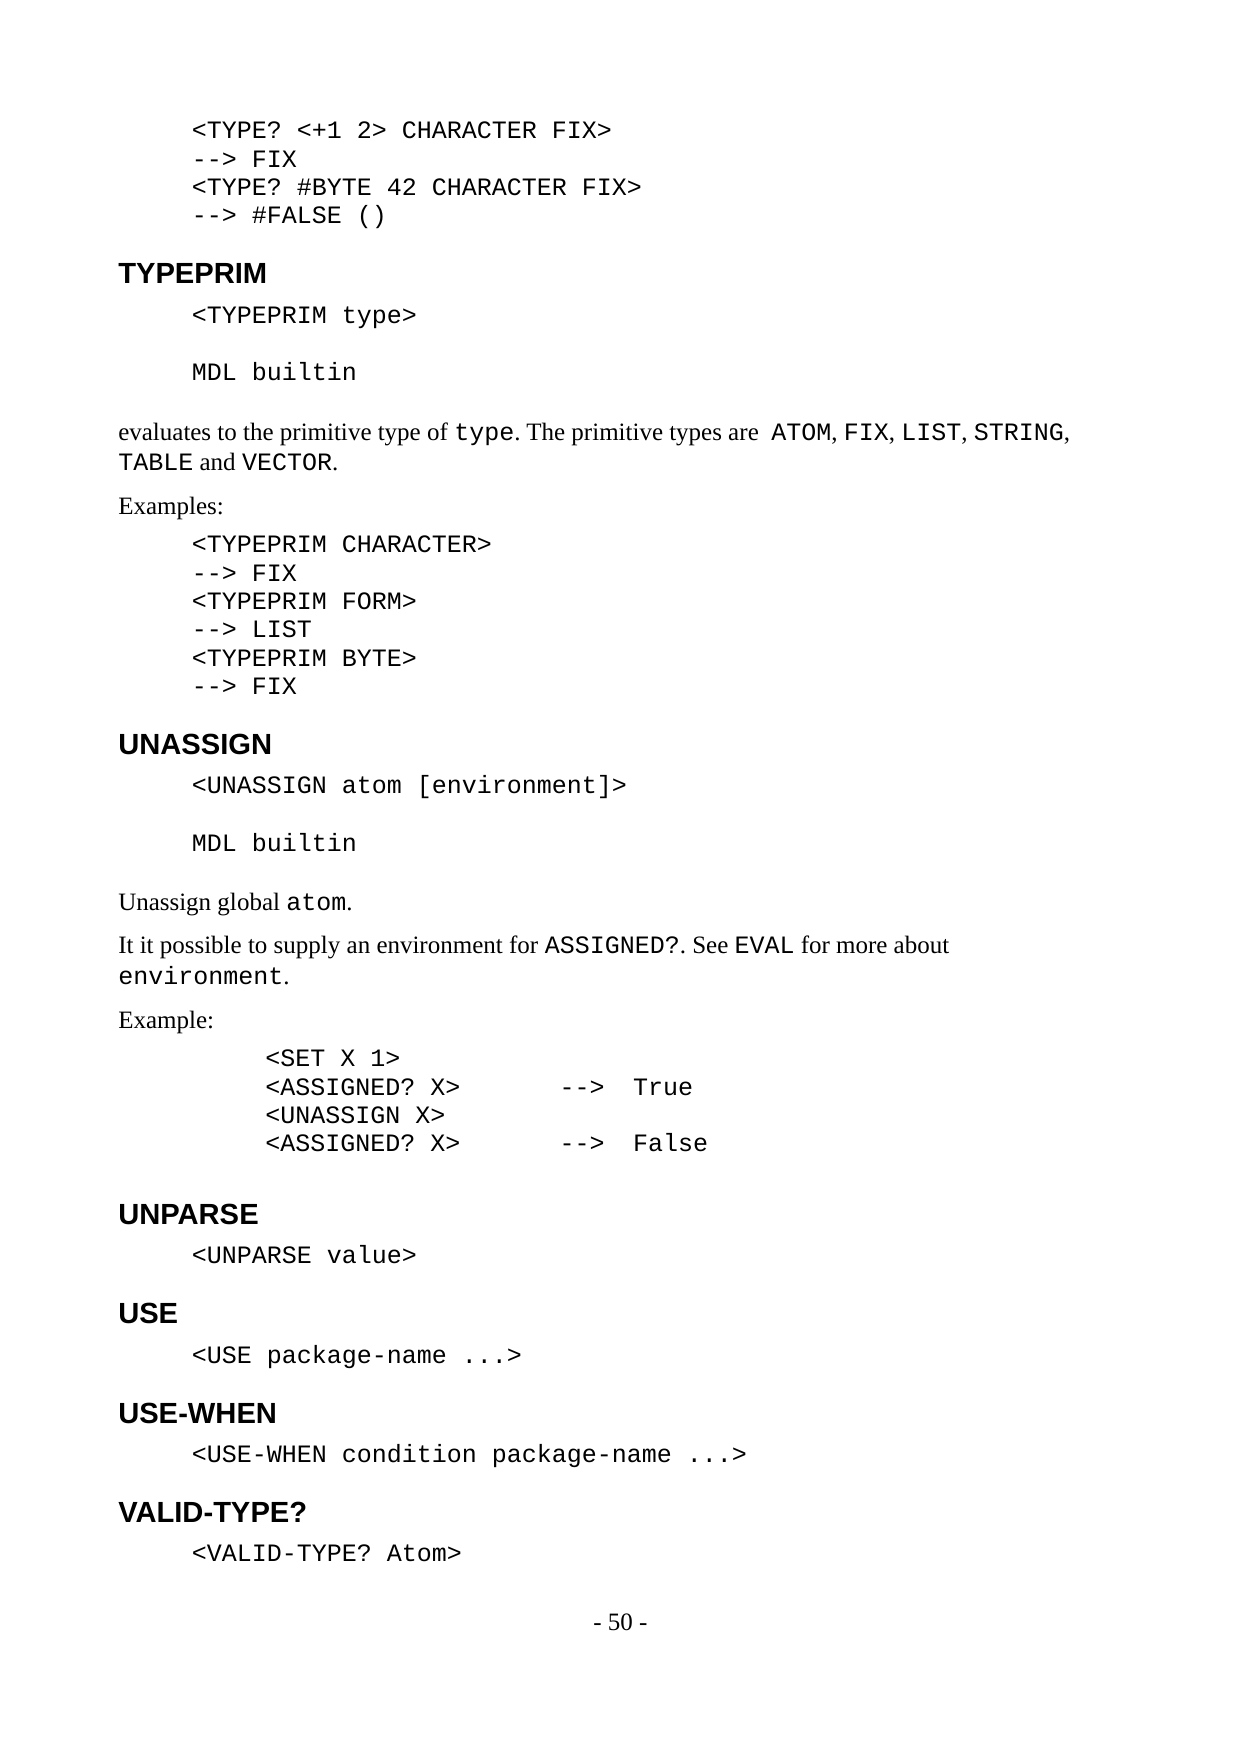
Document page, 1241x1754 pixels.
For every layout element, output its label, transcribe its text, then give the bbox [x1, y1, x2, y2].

text --> FIX [192, 560, 1122, 589]
text evaluates to the primitive type of type. The primitive types are ATOM, FIX, LIST, STRING, TABLE and VECTOR. [118, 417, 1122, 478]
text Example: [118, 1005, 1122, 1033]
text --> FIX [192, 146, 1122, 175]
subtitle USE [118, 1296, 1122, 1330]
text Unassign global atom. [118, 887, 1122, 918]
subtitle VALID-TYPE? [118, 1495, 1122, 1528]
text <TYPEPRIM CHARACTER> [192, 532, 1122, 560]
subtitle UNASSIGN [118, 727, 1122, 761]
text <TYPEPRIM BYTE> [192, 645, 1122, 674]
text <TYPE? #BYTE 42 CHARACTER FIX> [192, 175, 1122, 203]
text <USE-WHEN condition package-name ...> [192, 1442, 1122, 1470]
subtitle USE-WHEN [118, 1396, 1122, 1429]
text <UNPARSE value> [192, 1243, 1122, 1271]
text <TYPE? <+1 2> CHARACTER FIX> [192, 118, 1122, 146]
text It it possible to supply an environment for ASSIGNED?. See EVAL for more about environment. [118, 931, 1122, 992]
text <SET X 1> <ASSIGNED? X> --> True <UNASSIGN X> <ASSIGNED? X> --> False [192, 1046, 1122, 1159]
text <TYPEPRIM FORM> [192, 589, 1122, 617]
text <VALID-TYPE? Atom> [192, 1541, 1122, 1569]
text --> #FALSE () [192, 203, 1122, 231]
text MDL builtin [192, 359, 1122, 388]
text <TYPEPRIM type> [192, 302, 1122, 331]
subtitle TYPEPRIM [118, 256, 1122, 290]
text <UNASSIGN atom [environment]> [192, 773, 1122, 801]
text <USE package-name ...> [192, 1342, 1122, 1371]
text Examples: [118, 491, 1122, 519]
subtitle UNPARSE [118, 1197, 1122, 1230]
text --> LIST [192, 617, 1122, 645]
text MDL builtin [192, 830, 1122, 858]
text --> FIX [192, 674, 1122, 702]
